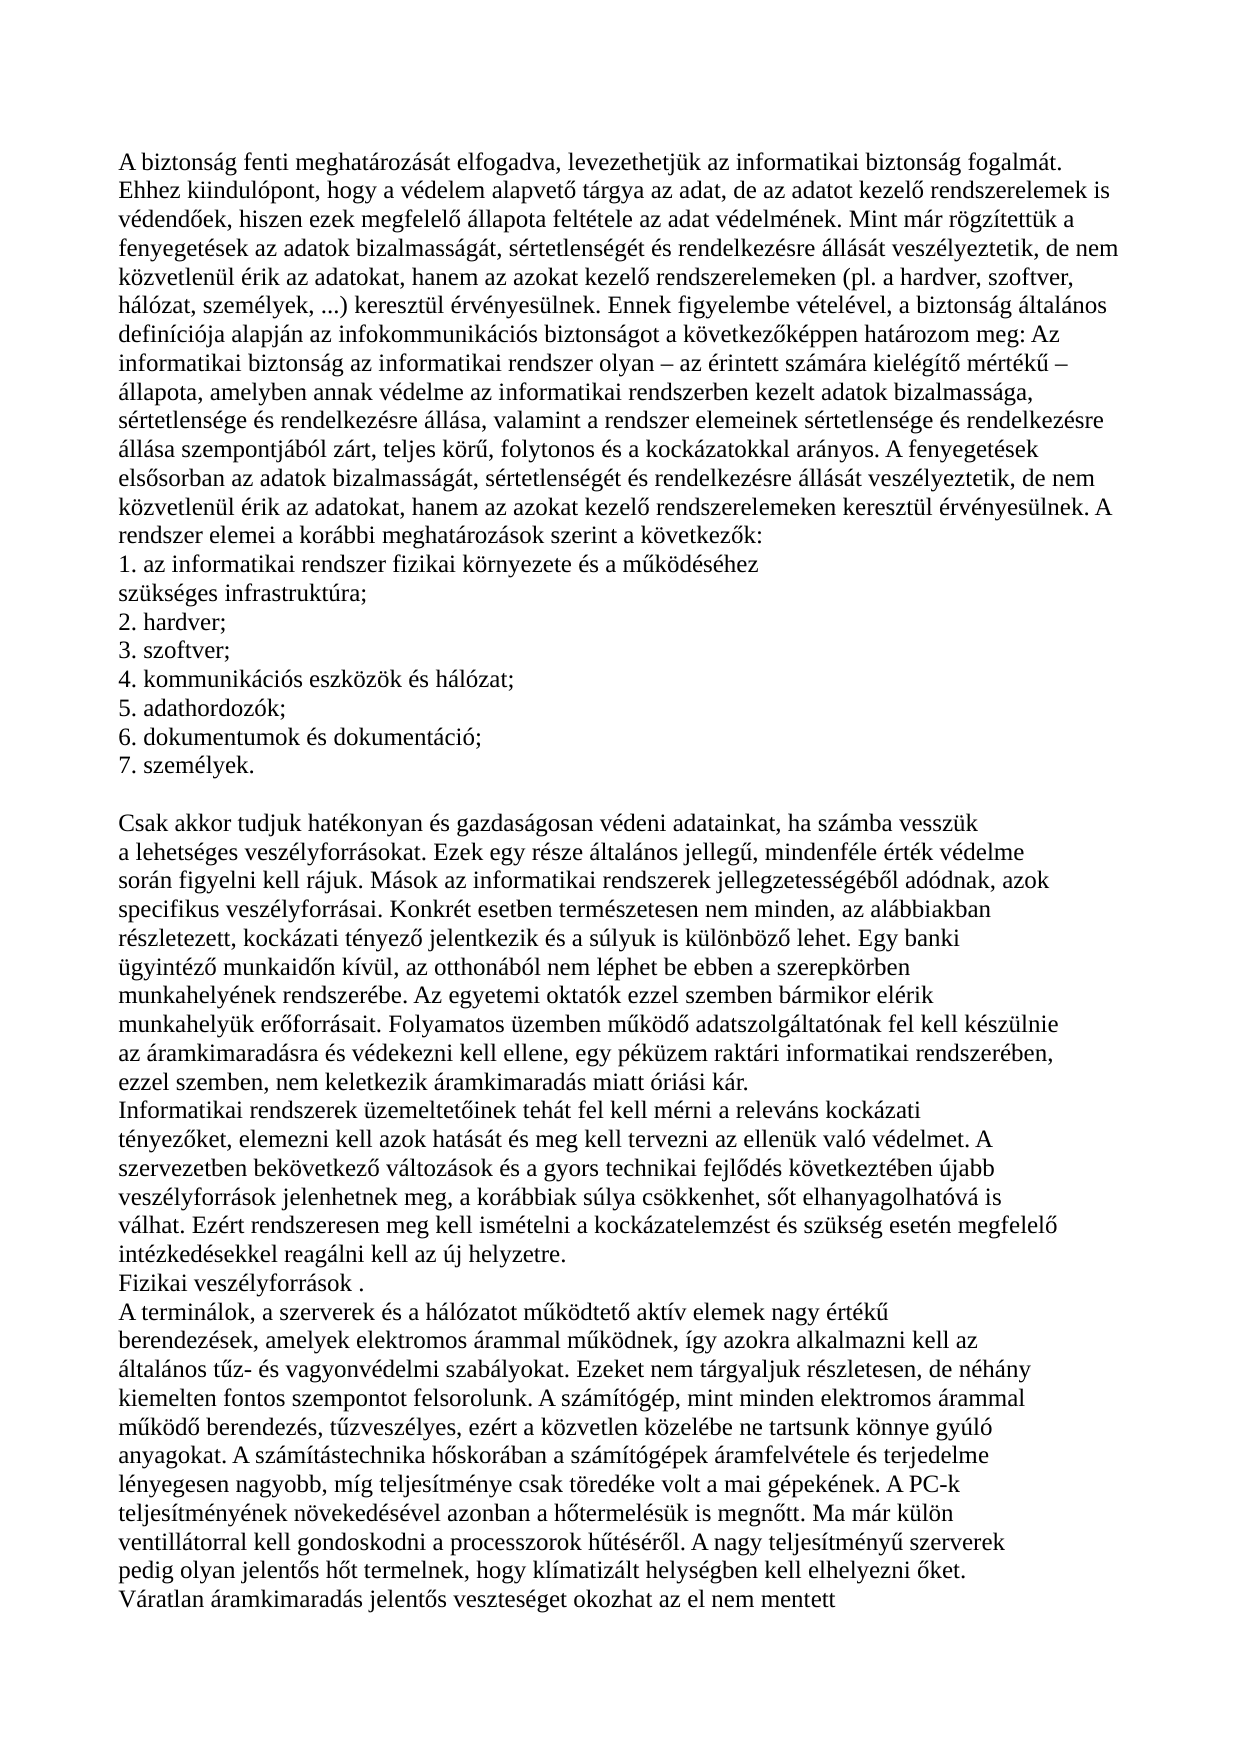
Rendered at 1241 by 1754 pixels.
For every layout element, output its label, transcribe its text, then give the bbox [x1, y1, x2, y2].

text 1. az informatikai rendszer fizikai környezete és a működéséhez [118, 549, 1122, 578]
text részletezett, kockázati tényező jelentkezik és a súlyuk is különböző lehet. Egy banki [118, 923, 1122, 952]
text 4. kommunikációs eszközök és hálózat; [118, 664, 1122, 693]
text 3. szoftver; [118, 636, 1122, 664]
text lényegesen nagyobb, míg teljesítménye csak töredéke volt a mai gépekének. A PC-k [118, 1469, 1122, 1498]
text berendezések, amelyek elektromos árammal működnek, így azokra alkalmazni kell az [118, 1326, 1122, 1354]
text szervezetben bekövetkező változások és a gyors technikai fejlődés következtében újabb [118, 1153, 1122, 1182]
text teljesítményének növekedésével azonban a hőtermelésük is megnőtt. Ma már külön [118, 1498, 1122, 1527]
text A biztonság fenti meghatározását elfogadva, levezethetjük az informatikai biztonság fogalmát. Ehhez kiindulópont, hogy a védelem alapvető tárgya az adat, de az adatot kezelő rendszerelemek is védendőek, hiszen ezek megfelelő állapota feltétele az adat védelmének. Mint már rögzítettük a fenyegetések az adatok bizalmasságát, sértetlenségét és rendelkezésre állását veszélyeztetik, de nem közvetlenül érik az adatokat, hanem az azokat kezelő rendszerelemeken (pl. a hardver, szoftver, [118, 147, 1122, 291]
text hálózat, személyek, ...) keresztül érvényesülnek. Ennek figyelembe vételével, a biztonság általános definíciója alapján az infokommunikációs biztonságot a következőképpen határozom meg: Az informatikai biztonság az informatikai rendszer olyan – az érintett számára kielégítő mértékű – állapota, amelyben annak védelme az informatikai rendszerben kezelt adatok bizalmassága, sértetlensége és rendelkezésre állása, valamint a rendszer elemeinek sértetlensége és rendelkezésre állása szempontjából zárt, teljes körű, folytonos és a kockázatokkal arányos. A fenyegetések elsősorban az adatok bizalmasságát, sértetlenségét és rendelkezésre állását veszélyeztetik, de nem közvetlenül érik az adatokat, hanem az azokat kezelő rendszerelemeken keresztül érvényesülnek. A [118, 291, 1122, 521]
text pedig olyan jelentős hőt termelnek, hogy klímatizált helységben kell elhelyezni őket. [118, 1556, 1122, 1584]
text A terminálok, a szerverek és a hálózatot működtető aktív elemek nagy értékű [118, 1297, 1122, 1326]
text ventillátorral kell gondoskodni a processzorok hűtéséről. A nagy teljesítményű szerverek [118, 1527, 1122, 1556]
text tényezőket, elemezni kell azok hatását és meg kell tervezni az ellenük való védelmet. A [118, 1124, 1122, 1153]
text ügyintéző munkaidőn kívül, az otthonából nem léphet be ebben a szerepkörben [118, 952, 1122, 981]
text anyagokat. A számítástechnika hőskorában a számítógépek áramfelvétele és terjedelme [118, 1441, 1122, 1469]
text működő berendezés, tűzveszélyes, ezért a közvetlen közelébe ne tartsunk könnye gyúló [118, 1412, 1122, 1441]
text 6. dokumentumok és dokumentáció; [118, 722, 1122, 751]
text Informatikai rendszerek üzemeltetőinek tehát fel kell mérni a releváns kockázati [118, 1096, 1122, 1124]
text munkahelyének rendszerébe. Az egyetemi oktatók ezzel szemben bármikor elérik [118, 981, 1122, 1009]
text válhat. Ezért rendszeresen meg kell ismételni a kockázatelemzést és szükség esetén megfelelő [118, 1211, 1122, 1239]
text Fizikai veszélyforrások . [118, 1268, 1122, 1297]
text veszélyforrások jelenhetnek meg, a korábbiak súlya csökkenhet, sőt elhanyagolhatóvá is [118, 1182, 1122, 1211]
text 7. személyek. [118, 751, 1122, 779]
text rendszer elemei a korábbi meghatározások szerint a következők: [118, 521, 1122, 549]
text általános tűz- és vagyonvédelmi szabályokat. Ezeket nem tárgyaljuk részletesen, de néhány [118, 1354, 1122, 1383]
text 5. adathordozók; [118, 693, 1122, 722]
text Váratlan áramkimaradás jelentős veszteséget okozhat az el nem mentett [118, 1584, 1122, 1613]
text szükséges infrastruktúra; [118, 578, 1122, 607]
text 2. hardver; [118, 607, 1122, 636]
text az áramkimaradásra és védekezni kell ellene, egy péküzem raktári informatikai rendszerében, [118, 1038, 1122, 1067]
text a lehetséges veszélyforrásokat. Ezek egy része általános jellegű, mindenféle érték védelme [118, 837, 1122, 866]
text munkahelyük erőforrásait. Folyamatos üzemben működő adatszolgáltatónak fel kell készülnie [118, 1009, 1122, 1038]
text kiemelten fontos szempontot felsorolunk. A számítógép, mint minden elektromos árammal [118, 1383, 1122, 1412]
text ezzel szemben, nem keletkezik áramkimaradás miatt óriási kár. [118, 1067, 1122, 1096]
text Csak akkor tudjuk hatékonyan és gazdaságosan védeni adatainkat, ha számba vesszük [118, 808, 1122, 837]
text intézkedésekkel reagálni kell az új helyzetre. [118, 1239, 1122, 1268]
text specifikus veszélyforrásai. Konkrét esetben természetesen nem minden, az alábbiakban [118, 894, 1122, 923]
text során figyelni kell rájuk. Mások az informatikai rendszerek jellegzetességéből adódnak, azok [118, 866, 1122, 894]
